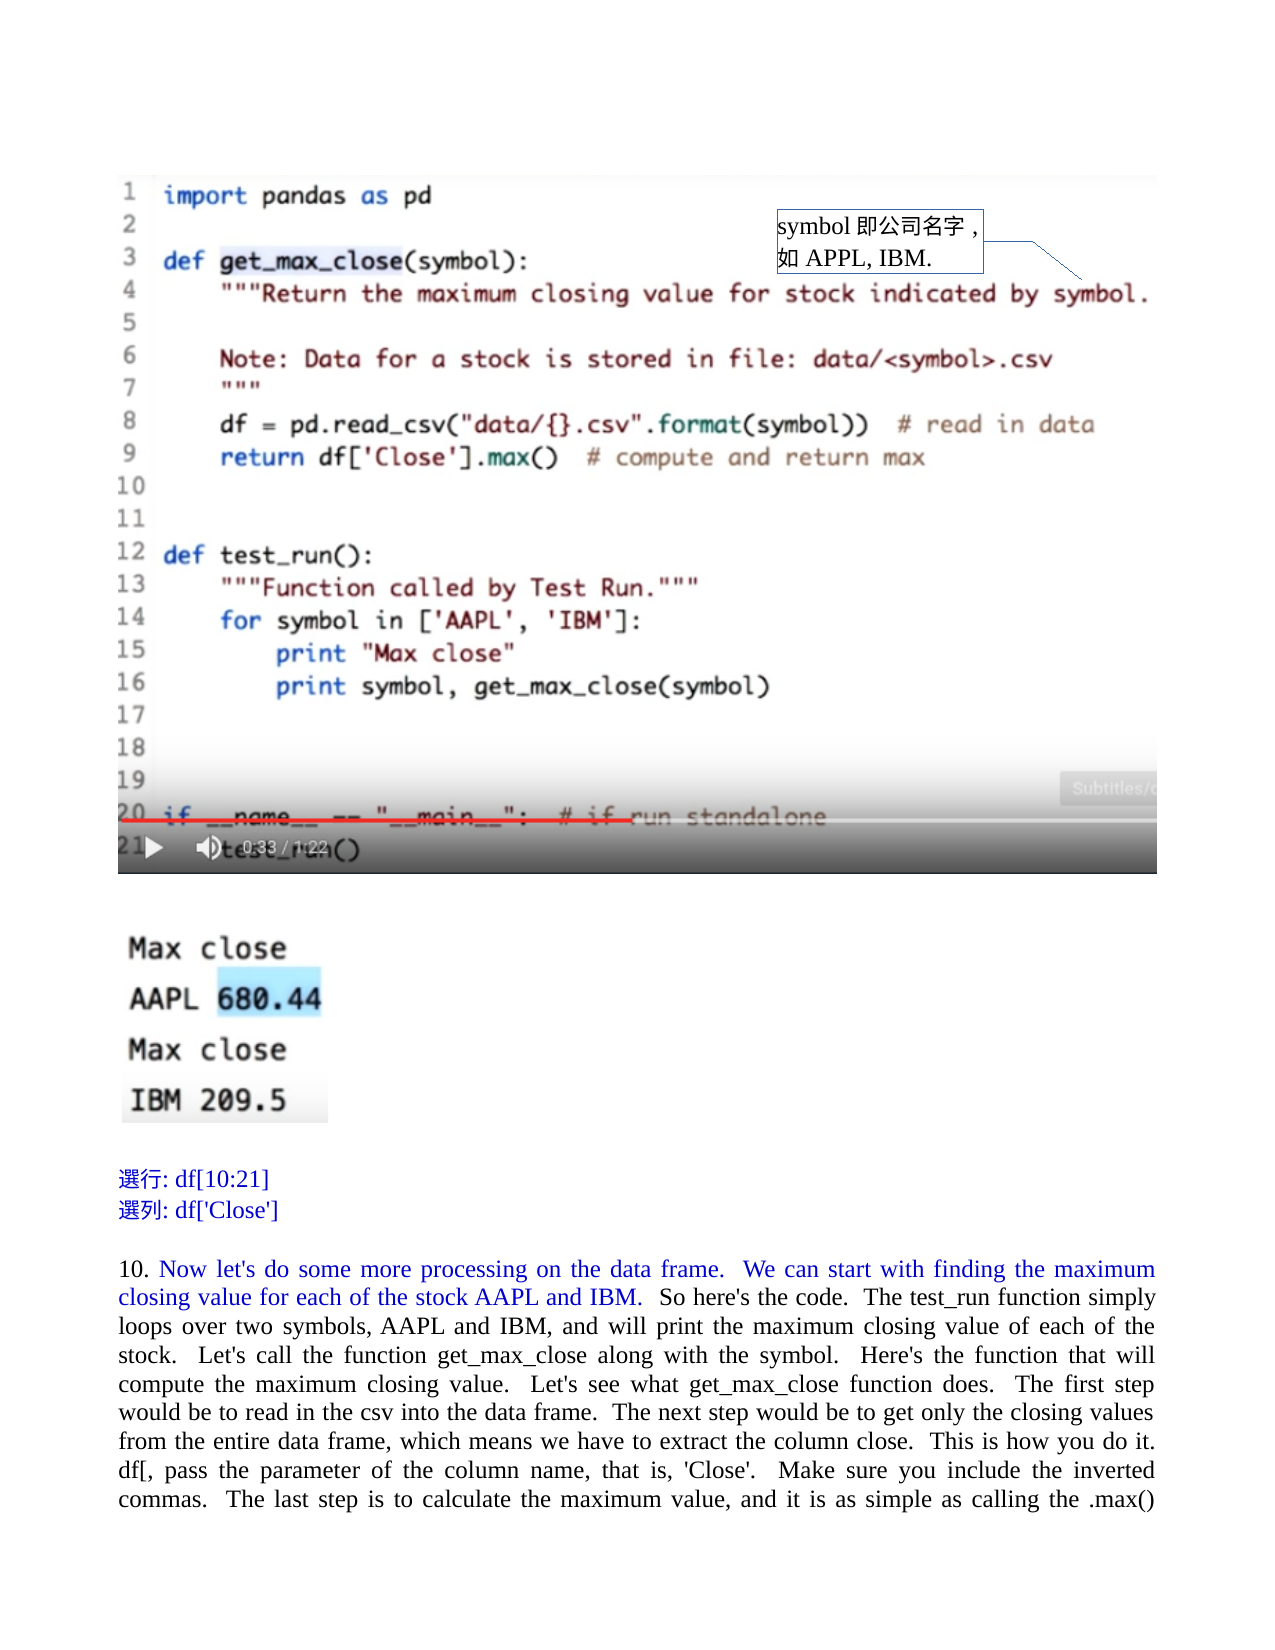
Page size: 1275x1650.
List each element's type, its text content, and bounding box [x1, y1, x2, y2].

text 10. Now let's do some more processing on the data frame. We can start with finding the maximum closing value for each of the stock AAPL and IBM. So here's the code. The test_run function simply loops over two symbols, AAPL and IBM, and will print the maximum closing value of each of the stock. Let's call the function get_max_close along with the symbol. Here's the function that will compute the maximum closing value. Let's see what get_max_close function does. The first step would be to read in the csv into the data frame. The next step would be to get only the closing values from the entire data frame, which means we have to extract the column close. This is how you do it. df[, pass the parameter of the column name, that is, 'Close'. Make sure you include the inverted commas. The last step is to calculate the maximum value, and it is as simple as calling the .max() [118, 1254, 1157, 1512]
text 選行: df[10:21] [118, 1162, 1157, 1193]
text 選列: df['Close'] [118, 1193, 1157, 1225]
picture [121, 926, 329, 1123]
picture [118, 175, 1157, 874]
